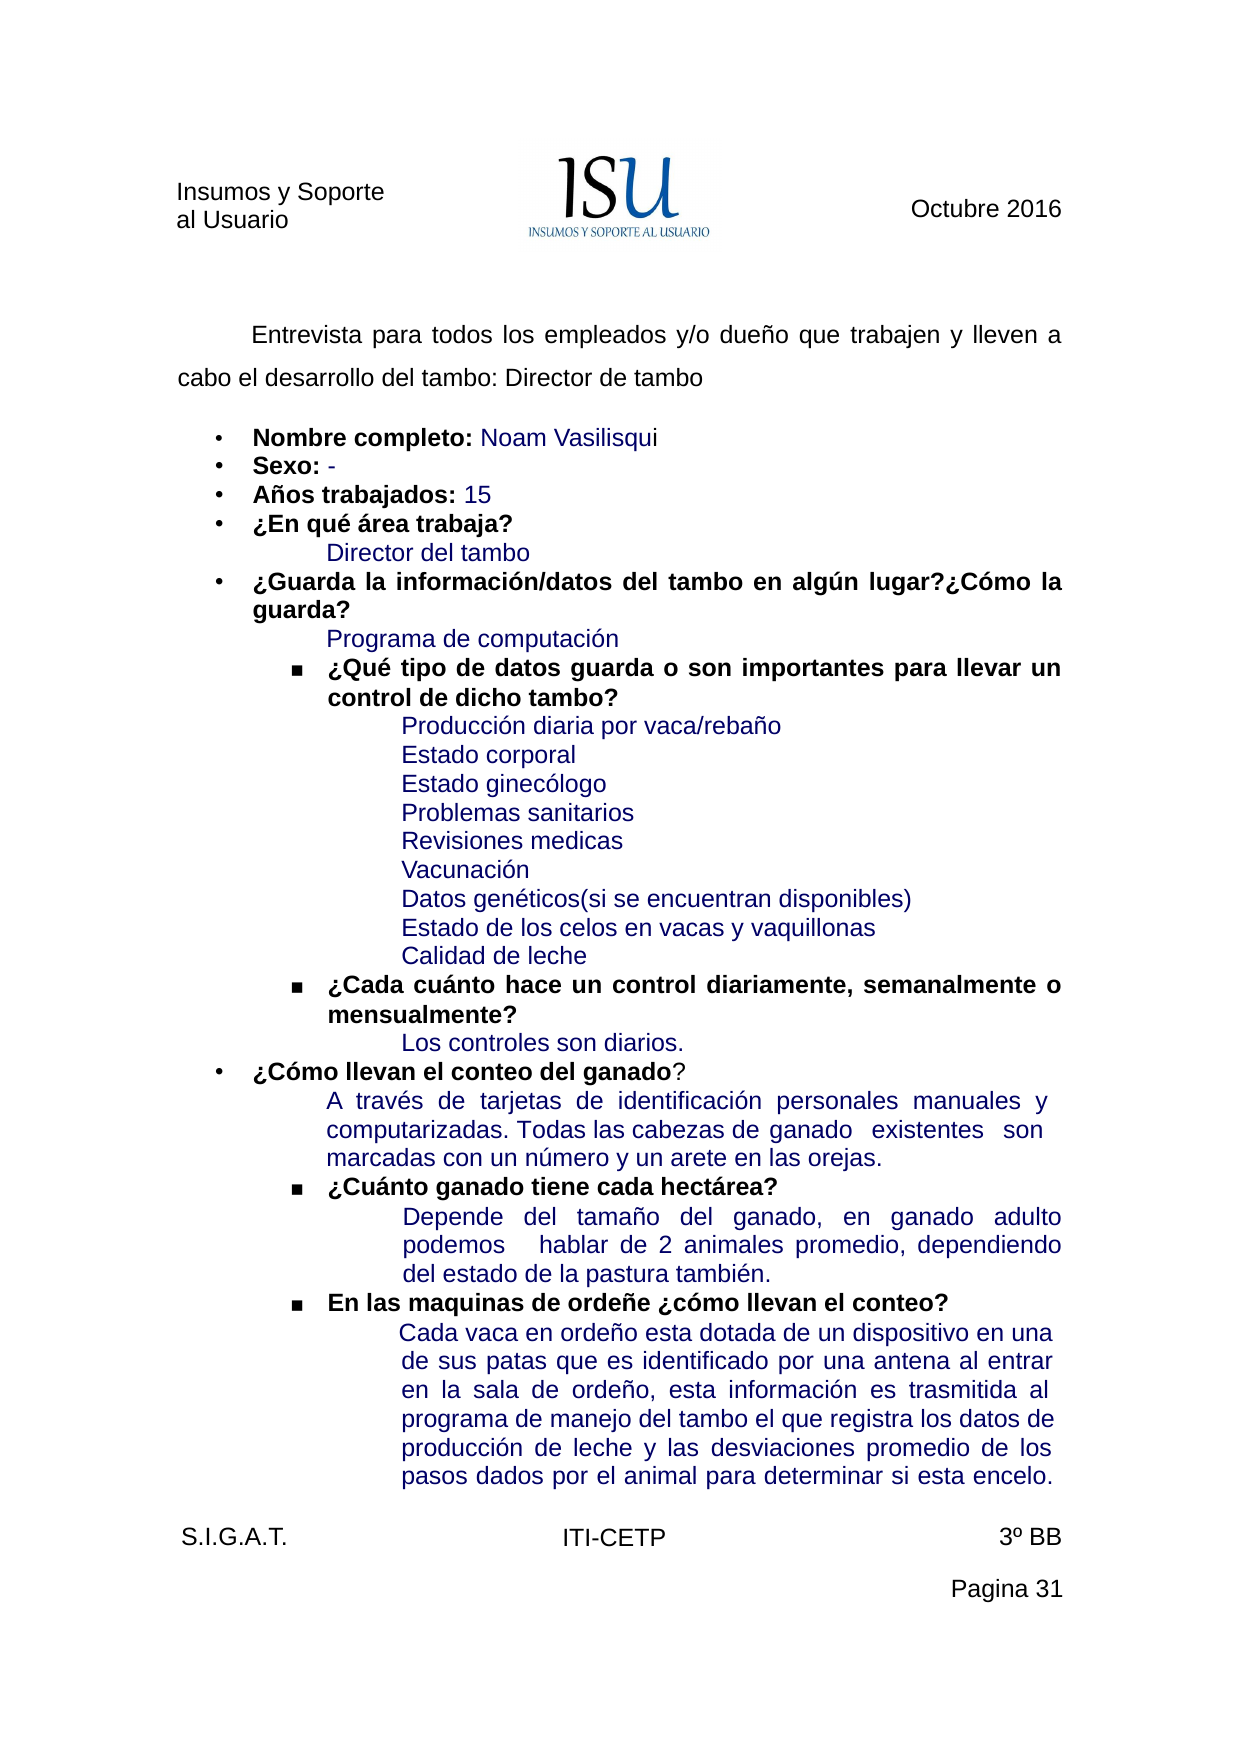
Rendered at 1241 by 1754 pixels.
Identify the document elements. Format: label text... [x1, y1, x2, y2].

list Estado ginecólogo [290, 769, 1063, 797]
list ¿En qué área trabaja? [215, 509, 1063, 538]
list ¿Cómo llevan el conteo del ganado? [215, 1057, 1063, 1086]
list En las maquinas de ordeñe ¿cómo llevan el conteo? [290, 1288, 1063, 1318]
picture [517, 138, 723, 252]
list Calidad de leche [290, 941, 1063, 970]
list Sexo: - [215, 451, 1063, 480]
list ¿Cuánto ganado tiene cada hectárea? [290, 1172, 1063, 1202]
list ¿Cada cuánto hace un control diariamente, semanalmente o mensualmente? [290, 970, 1063, 1028]
list Estado corporal [290, 740, 1063, 769]
list Revisiones medicas [290, 826, 1063, 855]
list Los controles son diarios. [290, 1028, 1063, 1057]
list A través de tarjetas de identificación personales manuales y computarizadas. Todas las cabezas de ganado existentes son marcadas con un número y un arete en las orejas. [215, 1086, 1063, 1172]
list Estado de los celos en vacas y vaquillonas [290, 912, 1063, 941]
list Producción diaria por vaca/rebaño [290, 711, 1063, 740]
list Depende del tamaño del ganado, en ganado adulto podemos hablar de 2 animales promedio, dependiendo del estado de la pastura también. [402, 1202, 1063, 1288]
list Años trabajados: 15 [215, 480, 1063, 509]
list ¿Guarda la información/datos del tambo en algún lugar?¿Cómo la guarda? [215, 567, 1063, 624]
text Entrevista para todos los empleados y/o dueño que trabajen y lleven a cabo el desarrollo del tambo: Director de tambo [177, 319, 1063, 391]
list Vacunación [290, 855, 1063, 884]
list ¿Qué tipo de datos guarda o son importantes para llevar un control de dicho tambo? [290, 653, 1063, 711]
list Nombre completo: Noam Vasilisqui [215, 422, 1063, 451]
list Director del tambo [215, 538, 1063, 567]
list Programa de computación [215, 624, 1063, 653]
list Problemas sanitarios [290, 797, 1063, 826]
list Cada vaca en ordeño esta dotada de un dispositivo en una de sus patas que es identificado por una antena al entrar en la sala de ordeño, esta información es trasmitida al programa de manejo del tambo el que registra los datos de producción de leche y las desviaciones promedio de los pasos dados por el animal para determinar si esta encelo. [290, 1318, 1063, 1490]
list Datos genéticos(si se encuentran disponibles) [290, 884, 1063, 912]
